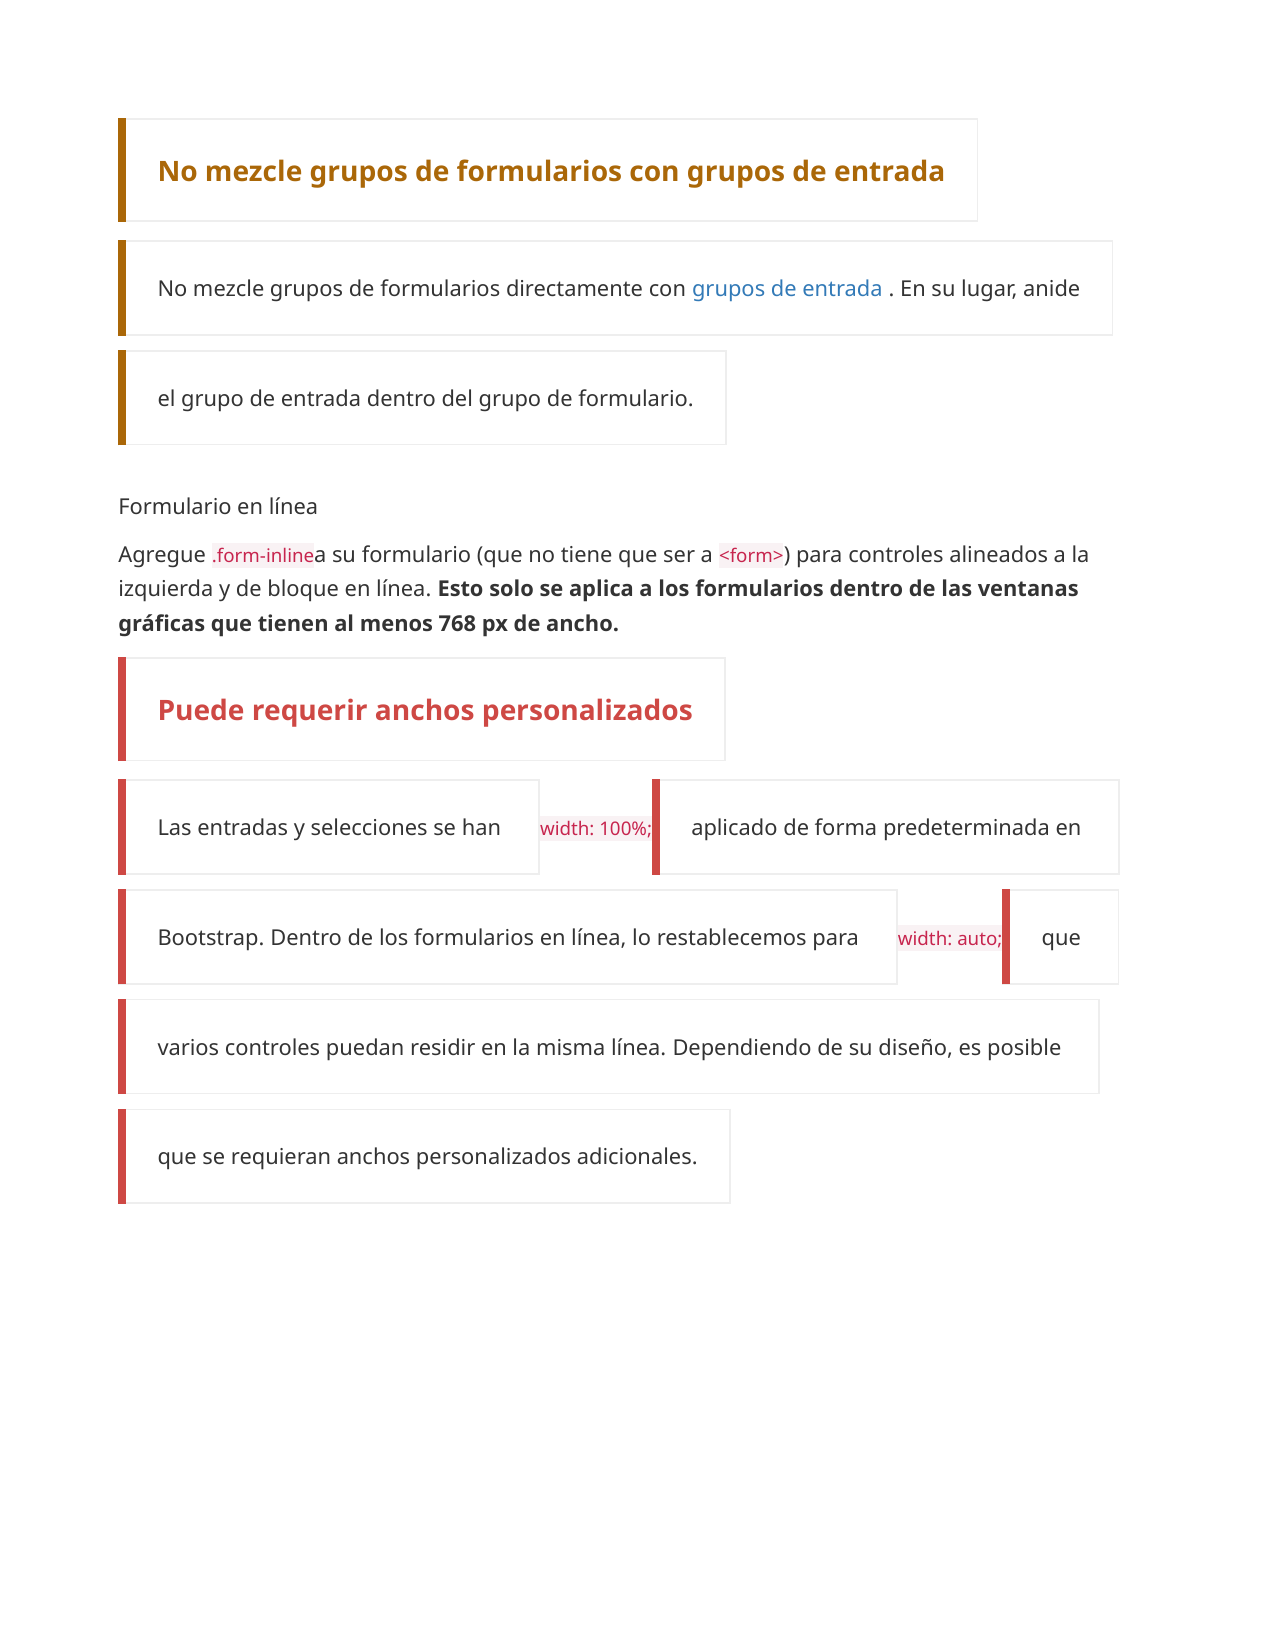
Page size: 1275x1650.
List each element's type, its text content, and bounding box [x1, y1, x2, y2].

text No mezcle grupos de formularios directamente con grupos de entrada . En su lugar, anide el grupo de entrada dentro del grupo de formulario. [118, 240, 1157, 445]
subtitle Puede requerir anchos personalizados [126, 659, 724, 760]
subtitle No mezcle grupos de formularios con grupos de entrada [126, 120, 977, 220]
text Agregue .form-inlinea su formulario (que no tiene que ser a <form>) para controles alineados a la izquierda y de bloque en línea. Esto solo se aplica a los formularios dentro de las ventanas gráficas que tienen al menos 768 px de ancho. [118, 539, 1157, 637]
subtitle [978, 118, 1157, 222]
subtitle [726, 657, 1157, 761]
subtitle Formulario en línea [118, 491, 1157, 521]
text Las entradas y selecciones se han width: 100%;aplicado de forma predeterminada en Bootstrap. Dentro de los formularios en línea, lo restablecemos para width: auto;que varios controles puedan residir en la misma línea. Dependiendo de su diseño, es posible que se requieran anchos personalizados adicionales. [118, 779, 1157, 1204]
